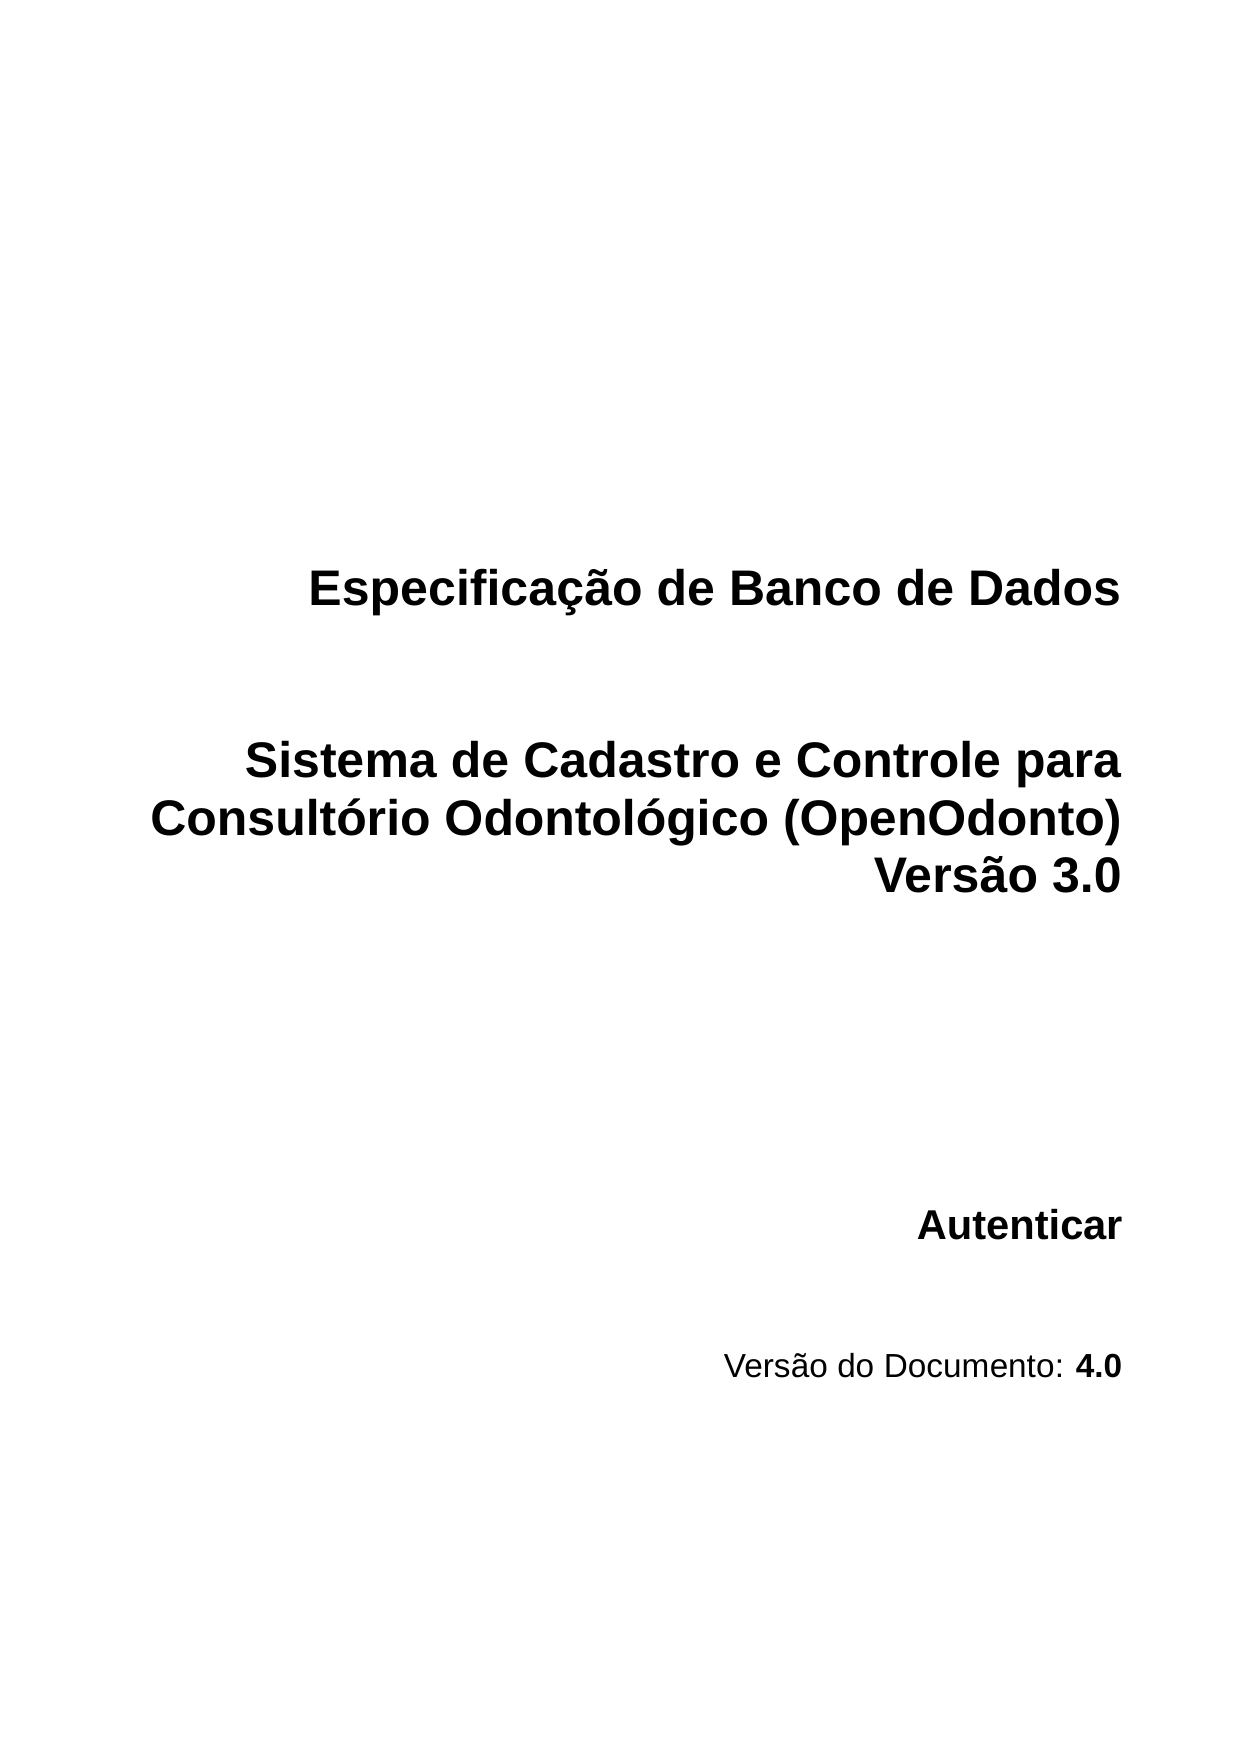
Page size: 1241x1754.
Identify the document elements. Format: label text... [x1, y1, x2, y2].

text Autenticar [118, 1200, 1122, 1248]
text Versão do Documento: 4.0 [118, 1346, 1122, 1384]
text Sistema de Cadastro e Controle para Consultório Odontológico (OpenOdonto) Versão 3.0 [118, 731, 1122, 903]
text Especificação de Banco de Dados [118, 558, 1122, 616]
